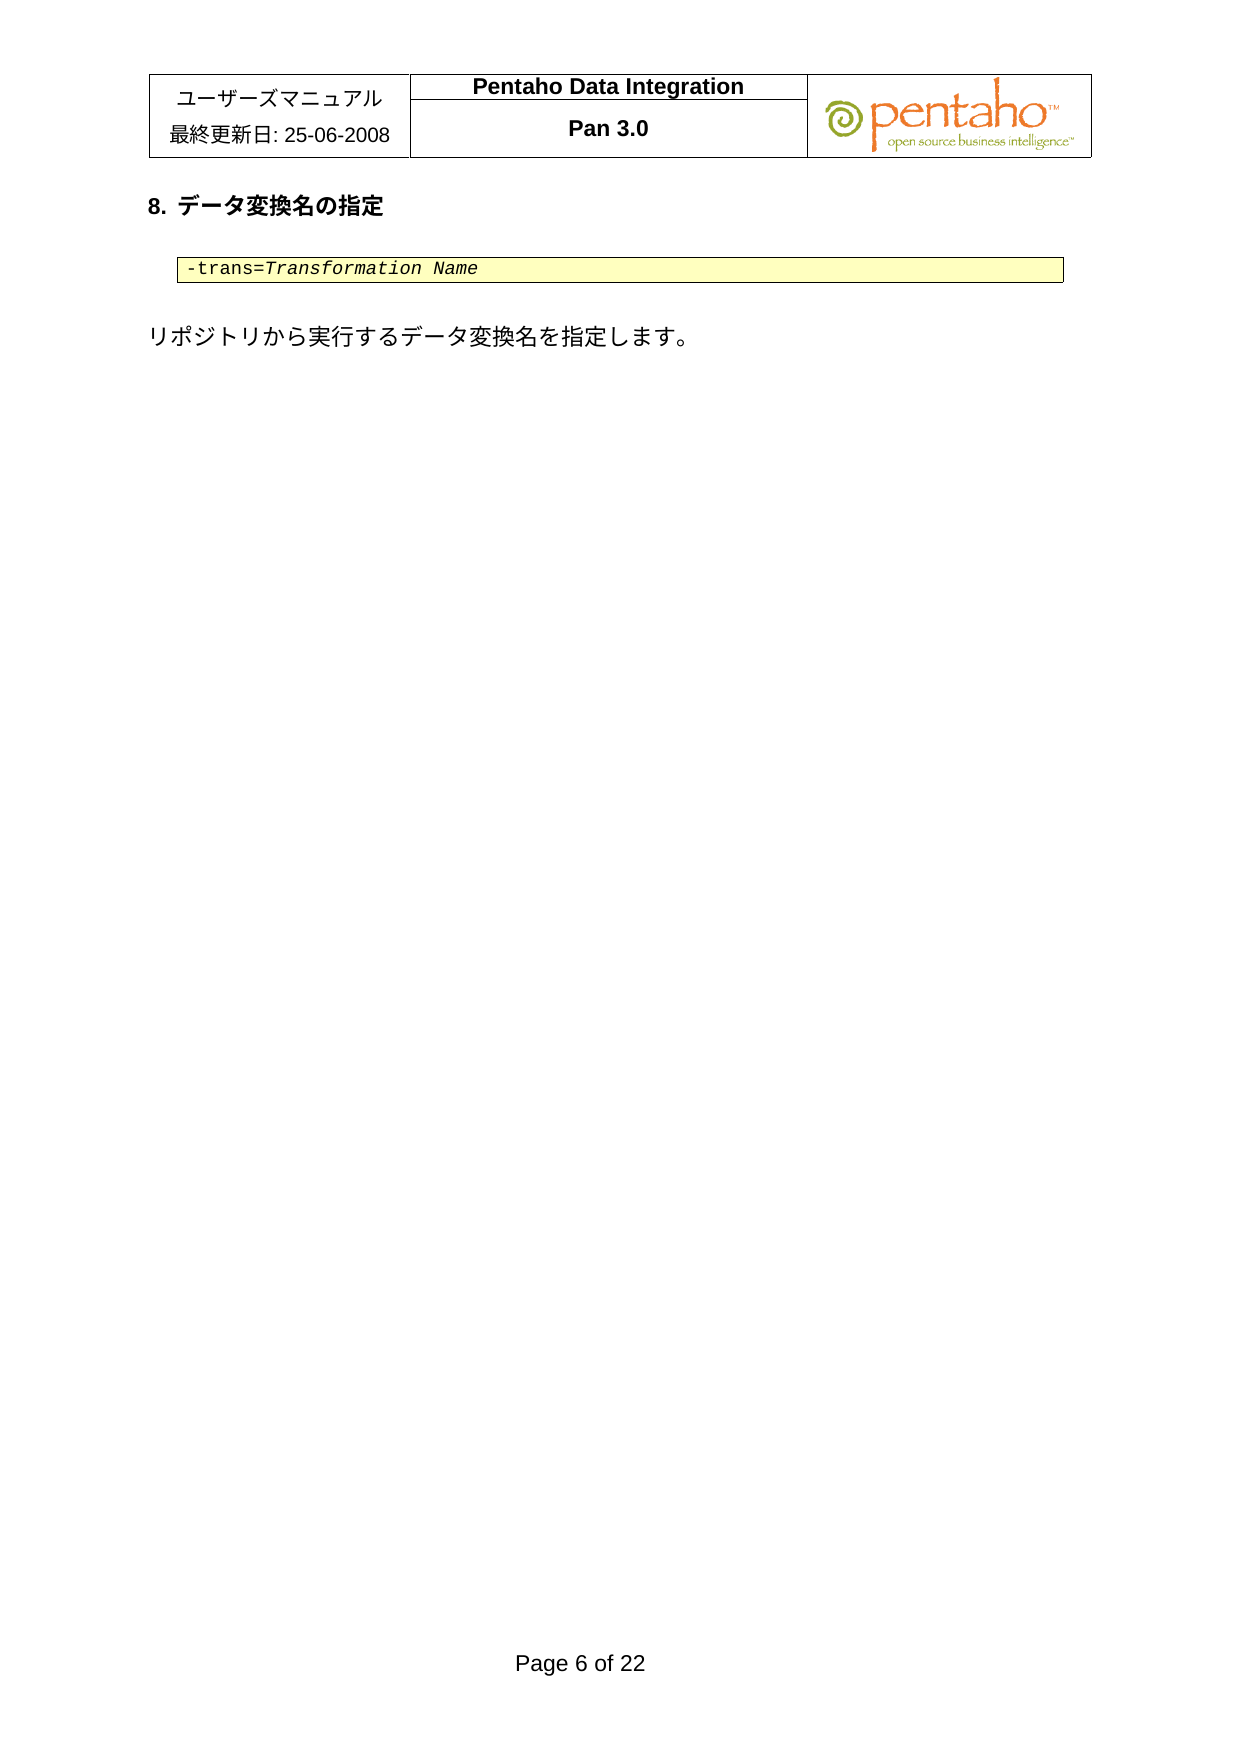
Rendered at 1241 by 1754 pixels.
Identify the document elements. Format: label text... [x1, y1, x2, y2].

text -trans=Transformation Name [178, 258, 1063, 282]
list データ変換名の指定 [148, 188, 1092, 221]
text リポジトリから実行するデータ変換名を指定します。 [148, 318, 1092, 351]
